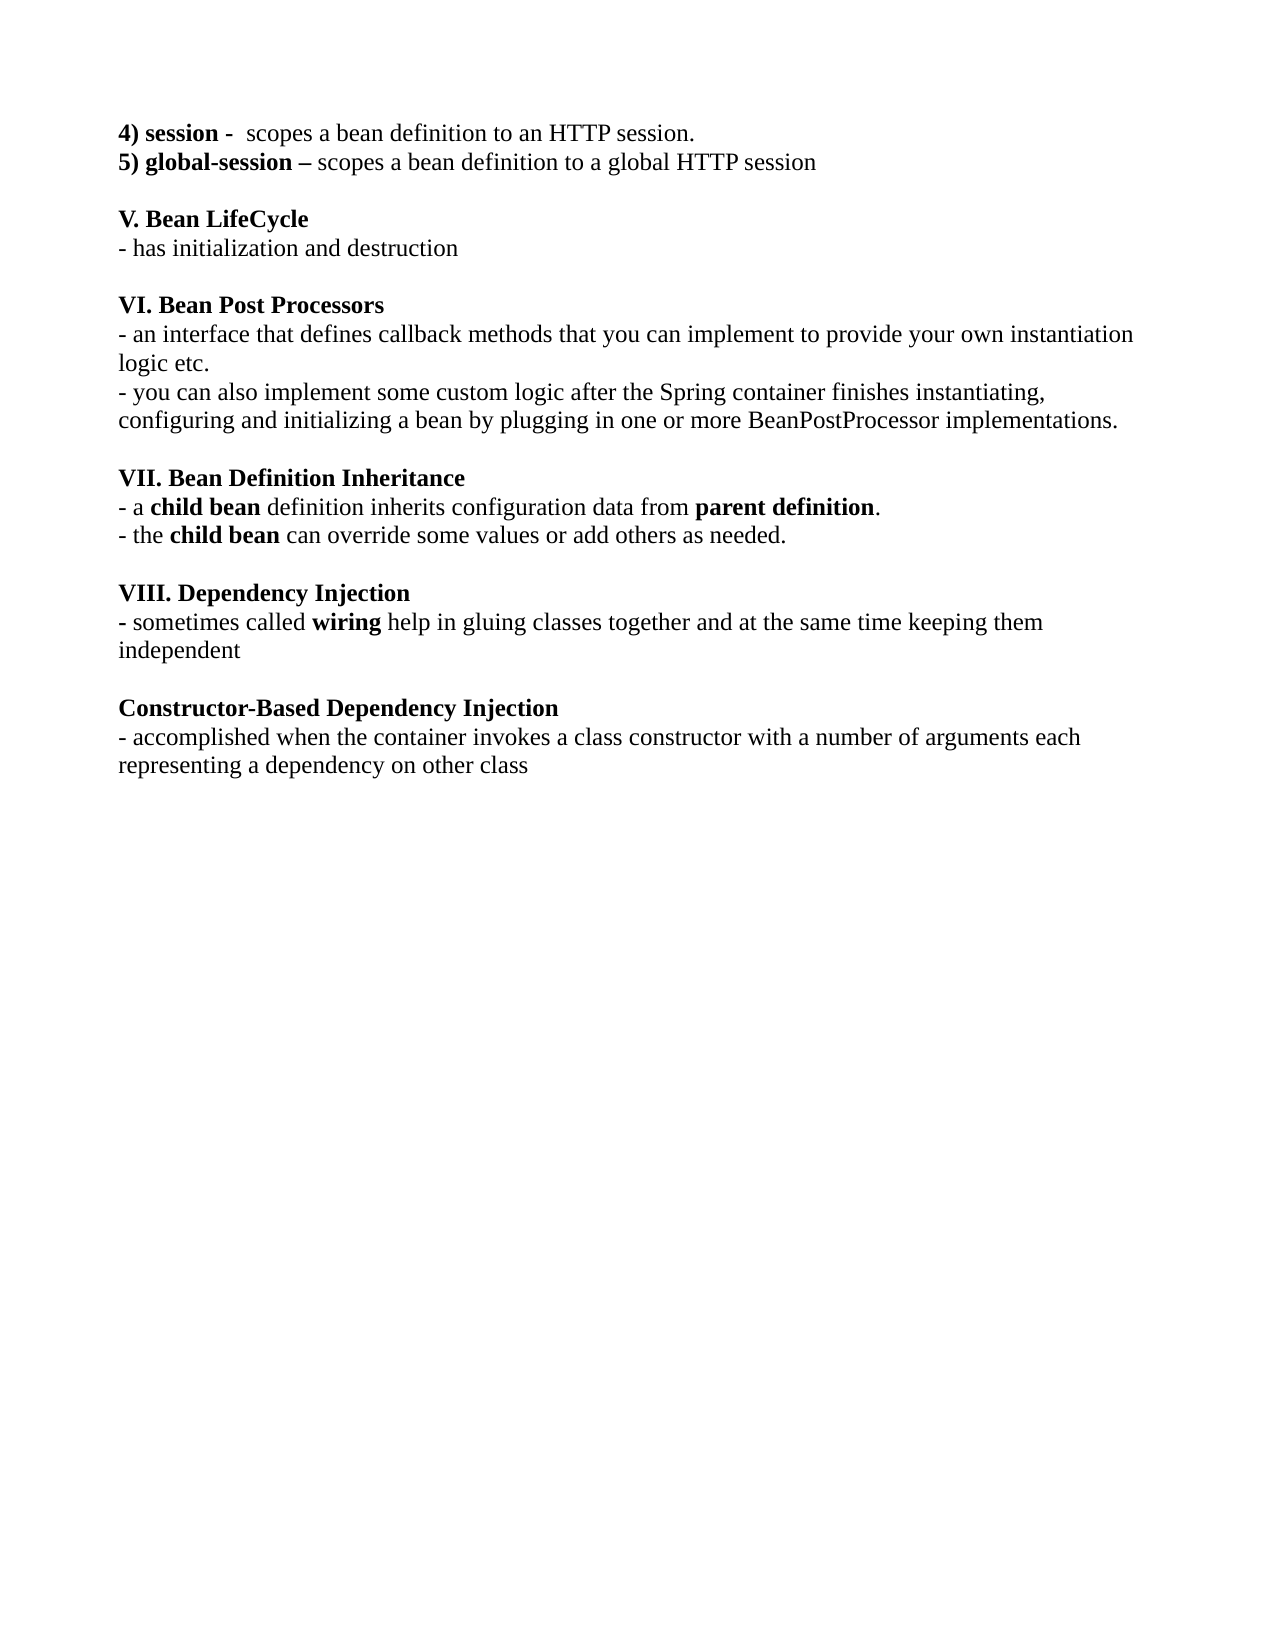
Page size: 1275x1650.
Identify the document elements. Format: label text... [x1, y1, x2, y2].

text - the child bean can override some values or add others as needed. [118, 521, 1157, 549]
text - an interface that defines callback methods that you can implement to provide your own instantiation logic etc. [118, 319, 1157, 377]
text Constructor-Based Dependency Injection [118, 693, 1157, 722]
text - has initialization and destruction [118, 233, 1157, 262]
text 4) session - scopes a bean definition to an HTTP session. [118, 118, 1157, 147]
text - accomplished when the container invokes a class constructor with a number of arguments each representing a dependency on other class [118, 722, 1157, 779]
text - a child bean definition inherits configuration data from parent definition. [118, 492, 1157, 521]
text VII. Bean Definition Inheritance [118, 463, 1157, 492]
text - you can also implement some custom logic after the Spring container finishes instantiating, configuring and initializing a bean by plugging in one or more BeanPostProcessor implementations. [118, 377, 1157, 434]
text VI. Bean Post Processors [118, 291, 1157, 319]
text V. Bean LifeCycle [118, 204, 1157, 233]
text - sometimes called wiring help in gluing classes together and at the same time keeping them independent [118, 607, 1157, 664]
text 5) global-session – scopes a bean definition to a global HTTP session [118, 147, 1157, 176]
text VIII. Dependency Injection [118, 578, 1157, 607]
